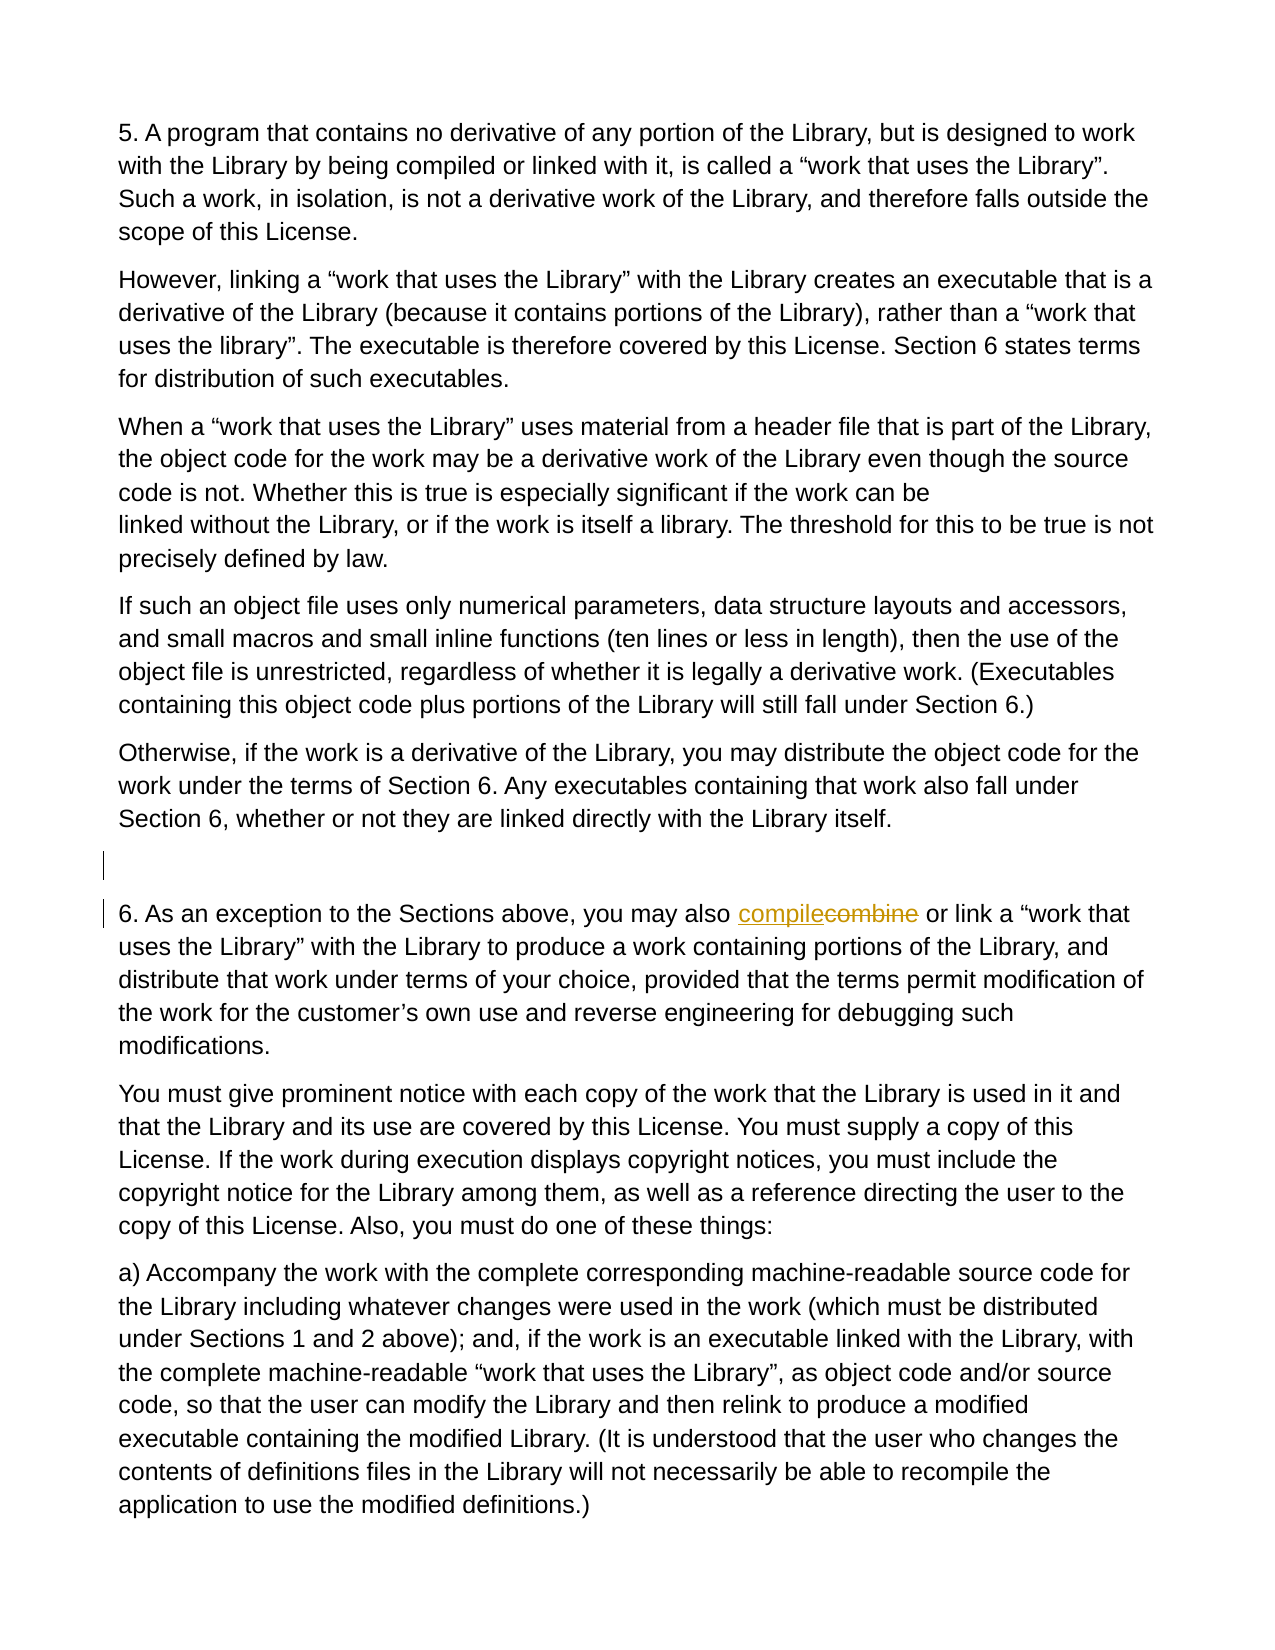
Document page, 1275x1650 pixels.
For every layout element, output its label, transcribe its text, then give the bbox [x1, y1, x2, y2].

text Otherwise, if the work is a derivative of the Library, you may distribute the object code for the work under the terms of Section 6. Any executables containing that work also fall under Section 6, whether or not they are linked directly with the Library itself. [118, 738, 1157, 833]
text However, linking a “work that uses the Library” with the Library creates an executable that is a derivative of the Library (because it contains portions of the Library), rather than a “work that uses the library”. The executable is therefore covered by this License. Section 6 states terms for distribution of such executables. [118, 265, 1157, 393]
text If such an object file uses only numerical parameters, data structure layouts and accessors, and small macros and small inline functions (ten lines or less in length), then the use of the object file is unrestricted, regardless of whether it is legally a derivative work. (Executables containing this object code plus portions of the Library will still fall under Section 6.) [118, 591, 1157, 719]
text You must give prominent notice with each copy of the work that the Library is used in it and that the Library and its use are covered by this License. You must supply a copy of this License. If the work during execution displays copyright notices, you must include the copyright notice for the Library among them, as well as a reference directing the user to the copy of this License. Also, you must do one of these things: [118, 1079, 1157, 1239]
text a) Accompany the work with the complete corresponding machine-readable source code for the Library including whatever changes were used in the work (which must be distributed under Sections 1 and 2 above); and, if the work is an executable linked with the Library, with the complete machine-readable “work that uses the Library”, as object code and/or source code, so that the user can modify the Library and then relink to produce a modified executable containing the modified Library. (It is understood that the user who changes the contents of definitions files in the Library will not necessarily be able to recompile the application to use the modified definitions.) [118, 1258, 1157, 1518]
text When a “work that uses the Library” uses material from a header file that is part of the Library, the object code for the work may be a derivative work of the Library even though the source code is not. Whether this is true is especially significant if the work can be linked without the Library, or if the work is itself a library. The threshold for this to be true is not precisely defined by law. [118, 411, 1157, 572]
text 5. A program that contains no derivative of any portion of the Library, but is designed to work with the Library by being compiled or linked with it, is called a “work that uses the Library”. Such a work, in isolation, is not a derivative work of the Library, and therefore falls outside the scope of this License. [118, 118, 1157, 246]
text 6. As an exception to the Sections above, you may also compile or link a “work that uses the Library” with the Library to produce a work containing portions of the Library, and distribute that work under terms of your choice, provided that the terms permit modification of the work for the customer’s own use and reverse engineering for debugging such modifications. [118, 851, 1157, 880]
